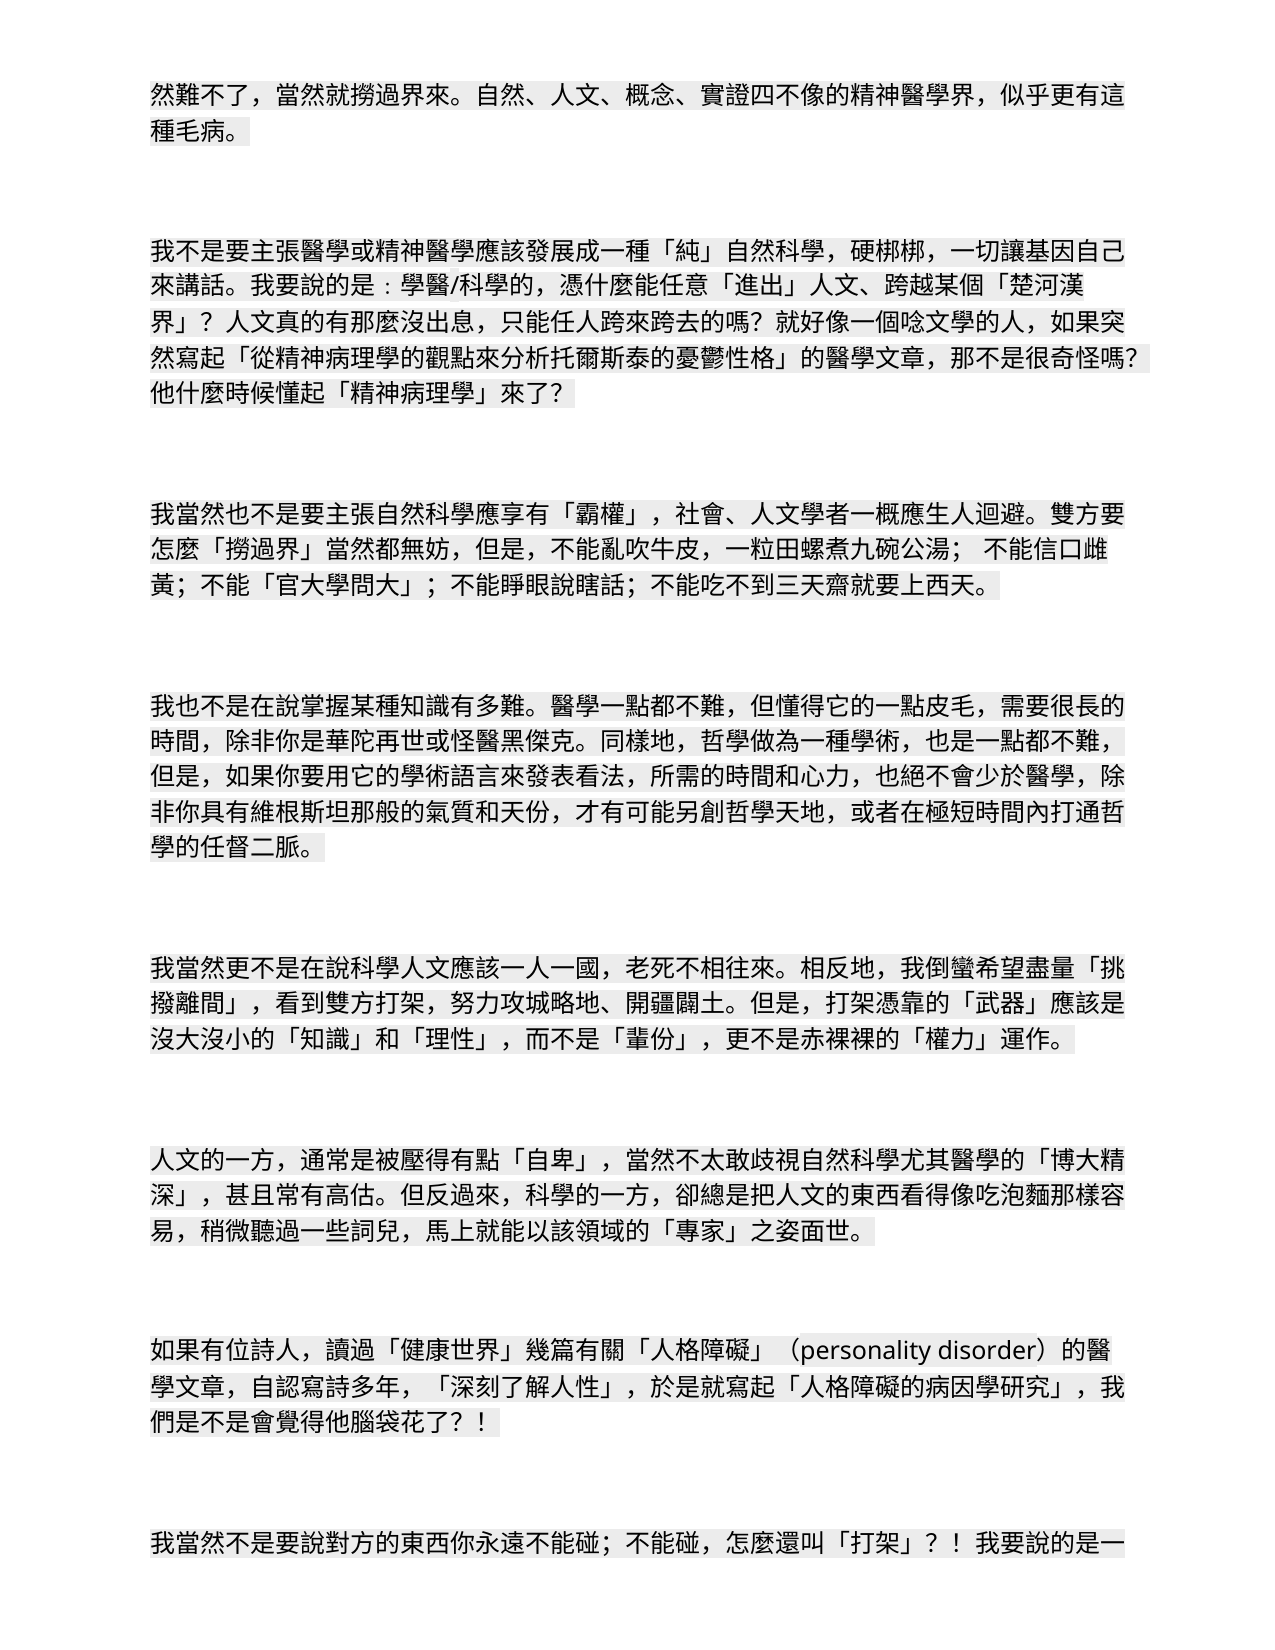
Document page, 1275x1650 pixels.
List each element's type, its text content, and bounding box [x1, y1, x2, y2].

text 我當然更不是在說科學人文應該一人一國，老死不相往來。相反地，我倒蠻希望盡量「挑撥離間」，看到雙方打架，努力攻城略地、開疆闢土。但是，打架憑靠的「武器」應該是沒大沒小的「知識」和「理性」，而不是「輩份」，更不是赤裸裸的「權力」運作。 [150, 948, 1125, 1054]
text 我不是要主張醫學或精神醫學應該發展成一種「純」自然科學，硬梆梆，一切讓基因自己來講話。我要說的是﹕學醫/科學的，憑什麼能任意「進出」人文、跨越某個「楚河漢界」？人文真的有那麼沒出息，只能任人跨來跨去的嗎？就好像一個唸文學的人，如果突然寫起「從精神病理學的觀點來分析托爾斯泰的憂鬱性格」的醫學文章，那不是很奇怪嗎？他什麼時候懂起「精神病理學」來了？ [150, 231, 1125, 408]
text 如果有位詩人，讀過「健康世界」幾篇有關「人格障礙」（personality disorder）的醫學文章，自認寫詩多年，「深刻了解人性」，於是就寫起「人格障礙的病因學研究」，我們是不是會覺得他腦袋花了？！ [150, 1331, 1125, 1437]
text 然難不了，當然就撈過界來。自然、人文、概念、實證四不像的精神醫學界，似乎更有這種毛病。 [150, 75, 1125, 146]
text 我也不是在說掌握某種知識有多難。醫學一點都不難，但懂得它的一點皮毛，需要很長的時間，除非你是華陀再世或怪醫黑傑克。同樣地，哲學做為一種學術，也是一點都不難，但是，如果你要用它的學術語言來發表看法，所需的時間和心力，也絕不會少於醫學，除非你具有維根斯坦那般的氣質和天份，才有可能另創哲學天地，或者在極短時間內打通哲學的任督二脈。 [150, 685, 1125, 862]
text 我當然不是要說對方的東西你永遠不能碰；不能碰，怎麼還叫「打架」？！我要說的是一 [150, 1523, 1125, 1558]
text 我當然也不是要主張自然科學應享有「霸權」，社會、人文學者一概應生人迴避。雙方要怎麼「撈過界」當然都無妨，但是，不能亂吹牛皮，一粒田螺煮九碗公湯； 不能信口雌黃；不能「官大學問大」；不能睜眼說瞎話；不能吃不到三天齋就要上西天。 [150, 494, 1125, 600]
text 人文的一方，通常是被壓得有點「自卑」，當然不太敢歧視自然科學尤其醫學的「博大精深」，甚且常有高估。但反過來，科學的一方，卻總是把人文的東西看得像吃泡麵那樣容易，稍微聽過一些詞兒，馬上就能以該領域的「專家」之姿面世。 [150, 1139, 1125, 1246]
